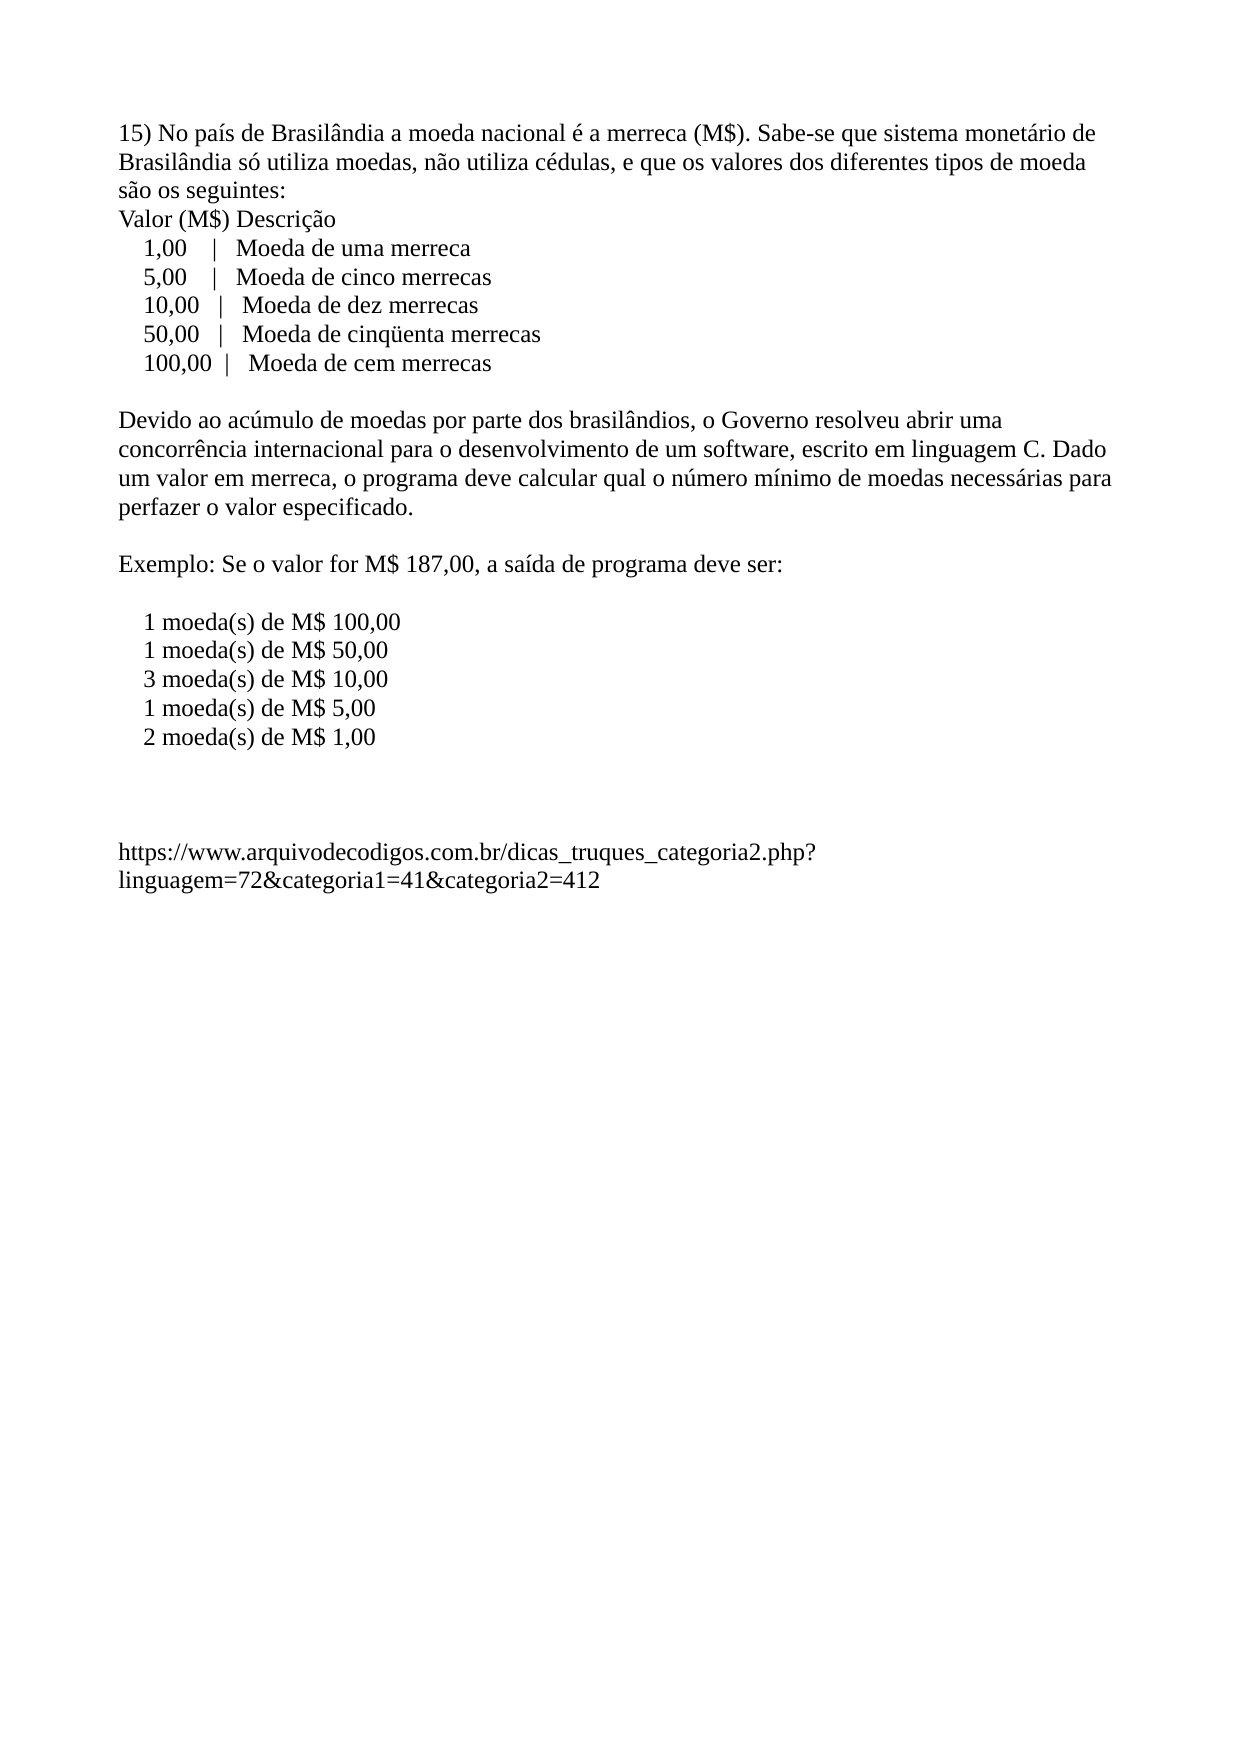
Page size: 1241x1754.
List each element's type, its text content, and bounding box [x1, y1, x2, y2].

text 10,00 | Moeda de dez merrecas [118, 291, 1122, 319]
text 2 moeda(s) de M$ 1,00 [118, 722, 1122, 751]
text 1 moeda(s) de M$ 100,00 [118, 607, 1122, 636]
text 3 moeda(s) de M$ 10,00 [118, 664, 1122, 693]
text 15) No país de Brasilândia a moeda nacional é a merreca (M$). Sabe-se que sistema monetário de Brasilândia só utiliza moedas, não utiliza cédulas, e que os valores dos diferentes tipos de moeda são os seguintes: [118, 118, 1122, 204]
text Exemplo: Se o valor for M$ 187,00, a saída de programa deve ser: [118, 549, 1122, 578]
text https://www.arquivodecodigos.com.br/dicas_truques_categoria2.php?linguagem=72&categoria1=41&categoria2=412 [118, 837, 1122, 894]
text 1 moeda(s) de M$ 50,00 [118, 636, 1122, 664]
text 5,00 | Moeda de cinco merrecas [118, 262, 1122, 291]
text Devido ao acúmulo de moedas por parte dos brasilândios, o Governo resolveu abrir uma concorrência internacional para o desenvolvimento de um software, escrito em linguagem C. Dado um valor em merreca, o programa deve calcular qual o número mínimo de moedas necessárias para perfazer o valor especificado. [118, 406, 1122, 521]
text 50,00 | Moeda de cinqüenta merrecas [118, 319, 1122, 348]
text 1 moeda(s) de M$ 5,00 [118, 693, 1122, 722]
text 1,00 | Moeda de uma merreca [118, 233, 1122, 262]
text 100,00 | Moeda de cem merrecas [118, 348, 1122, 377]
text Valor (M$) Descrição [118, 204, 1122, 233]
